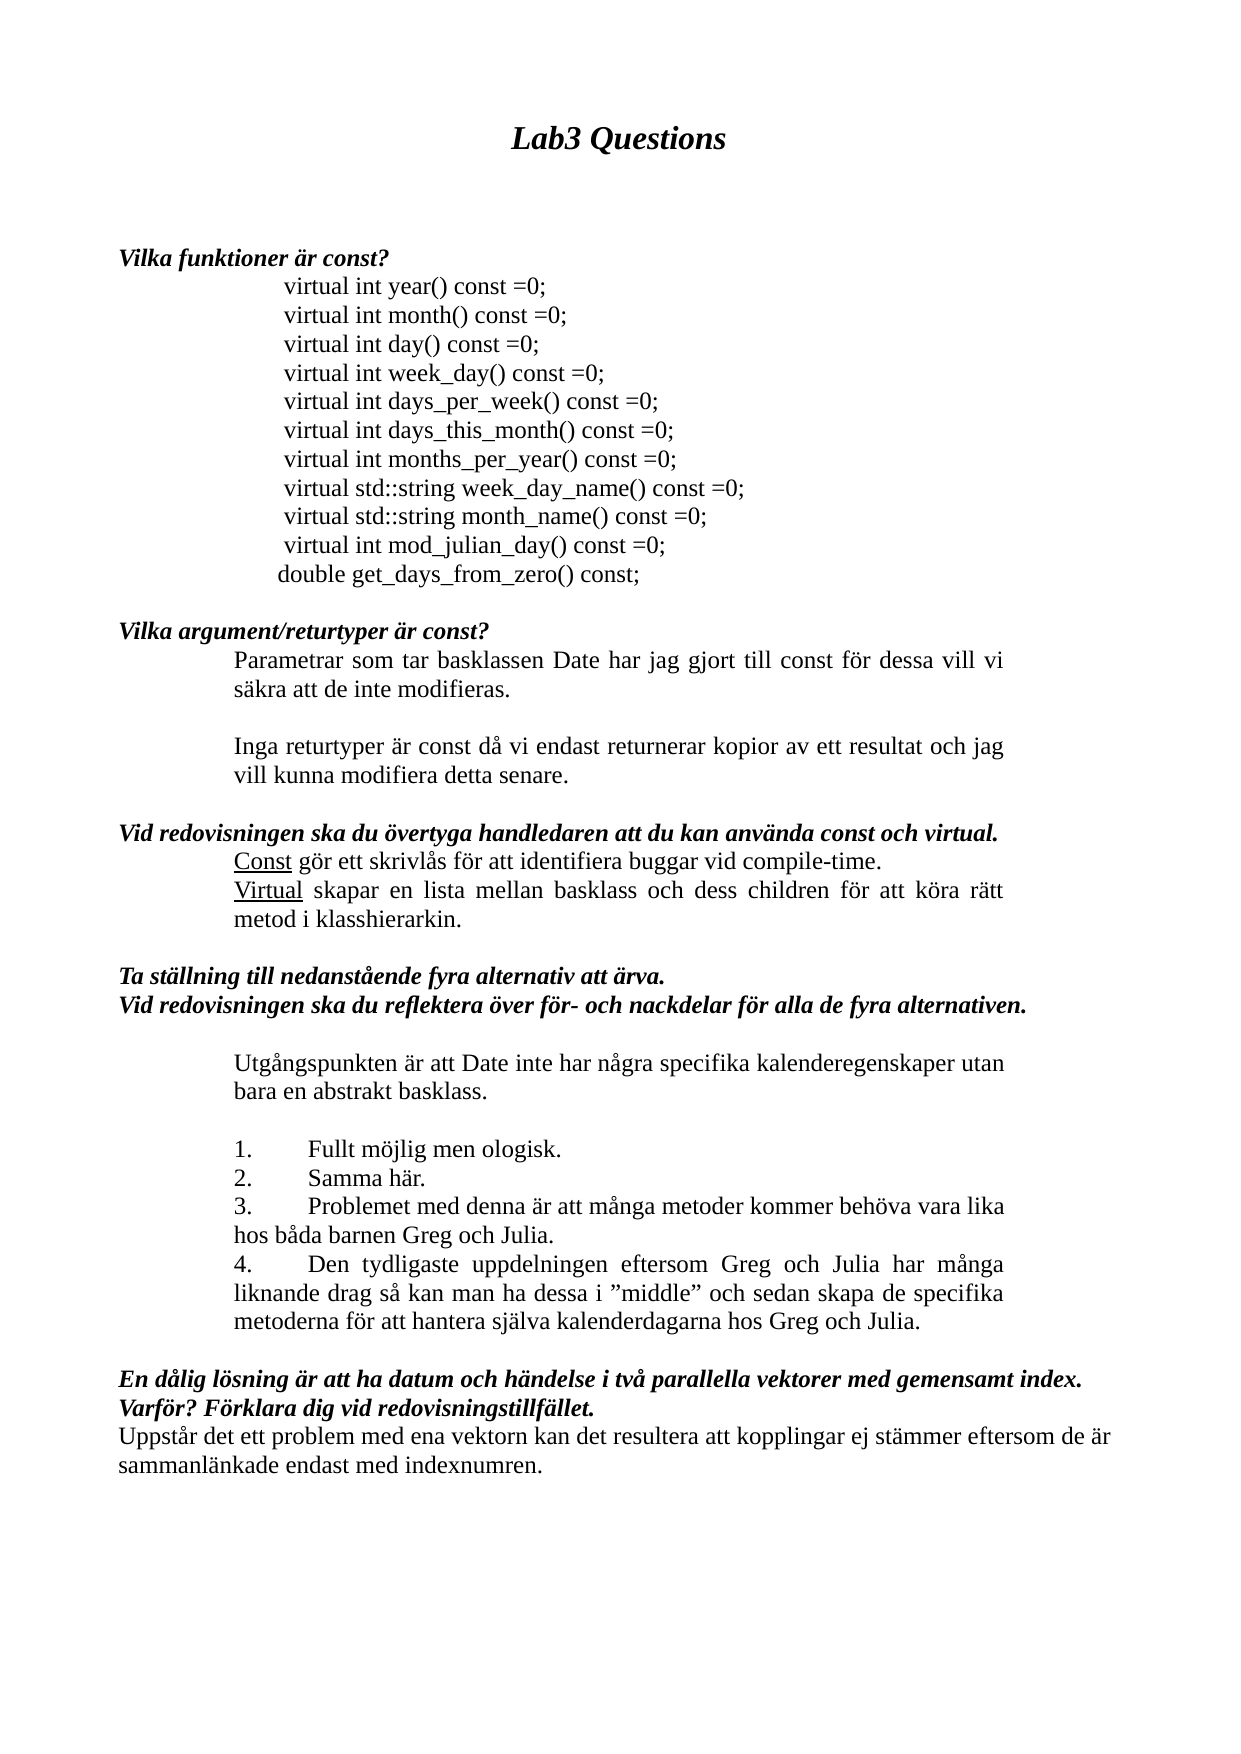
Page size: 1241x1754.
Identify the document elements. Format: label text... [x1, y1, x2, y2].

list Den tydligaste uppdelningen eftersom Greg och Julia har många liknande drag så kan man ha dessa i ”middle” och sedan skapa de specifika metoderna för att hantera själva kalenderdagarna hos Greg och Julia. [234, 1249, 1005, 1335]
text En dålig lösning är att ha datum och händelse i två parallella vektorer med gemensamt index. Varför? Förklara dig vid redovisningstillfället. [118, 1364, 1122, 1421]
text virtual int months_per_year() const =0; [234, 444, 1005, 473]
text virtual int mod_julian_day() const =0; [234, 530, 1005, 559]
text virtual int days_this_month() const =0; [234, 415, 1005, 444]
text Vid redovisningen ska du reﬂektera över för- och nackdelar för alla de fyra alternativen. [118, 990, 1122, 1019]
text Lab3 Questions [118, 118, 1122, 156]
text Vid redovisningen ska du övertyga handledaren att du kan använda const och virtual. [118, 818, 1122, 846]
text virtual int days_per_week() const =0; [234, 386, 1005, 415]
text Uppstår det ett problem med ena vektorn kan det resultera att kopplingar ej stämmer eftersom de är sammanlänkade endast med indexnumren. [118, 1421, 1122, 1479]
text Vilka funktioner är const? [118, 243, 1122, 271]
text Parametrar som tar basklassen Date har jag gjort till const för dessa vill vi säkra att de inte modifieras. [234, 645, 1005, 703]
text Vilka argument/returtyper är const? [118, 616, 1122, 645]
list Samma här. [234, 1163, 1005, 1191]
text virtual int day() const =0; [234, 329, 1005, 358]
text Const gör ett skrivlås för att identifiera buggar vid compile-time. [234, 846, 1005, 875]
text Virtual skapar en lista mellan basklass och dess children för att köra rätt metod i klasshierarkin. [234, 875, 1005, 933]
text Ta ställning till nedanstående fyra alternativ att ärva. [118, 961, 1122, 990]
text virtual int week_day() const =0; [234, 358, 1005, 386]
text virtual int month() const =0; [234, 300, 1005, 329]
text Utgångspunkten är att Date inte har några specifika kalenderegenskaper utan bara en abstrakt basklass. [234, 1048, 1005, 1105]
text double get_days_from_zero() const; [234, 559, 1005, 588]
list Fullt möjlig men ologisk. [234, 1134, 1005, 1163]
text virtual std::string week_day_name() const =0; [234, 473, 1005, 501]
text virtual int year() const =0; [234, 271, 1005, 300]
text Inga returtyper är const då vi endast returnerar kopior av ett resultat och jag vill kunna modifiera detta senare. [234, 731, 1005, 789]
list Problemet med denna är att många metoder kommer behöva vara lika hos båda barnen Greg och Julia. [234, 1191, 1005, 1249]
text virtual std::string month_name() const =0; [234, 501, 1005, 530]
